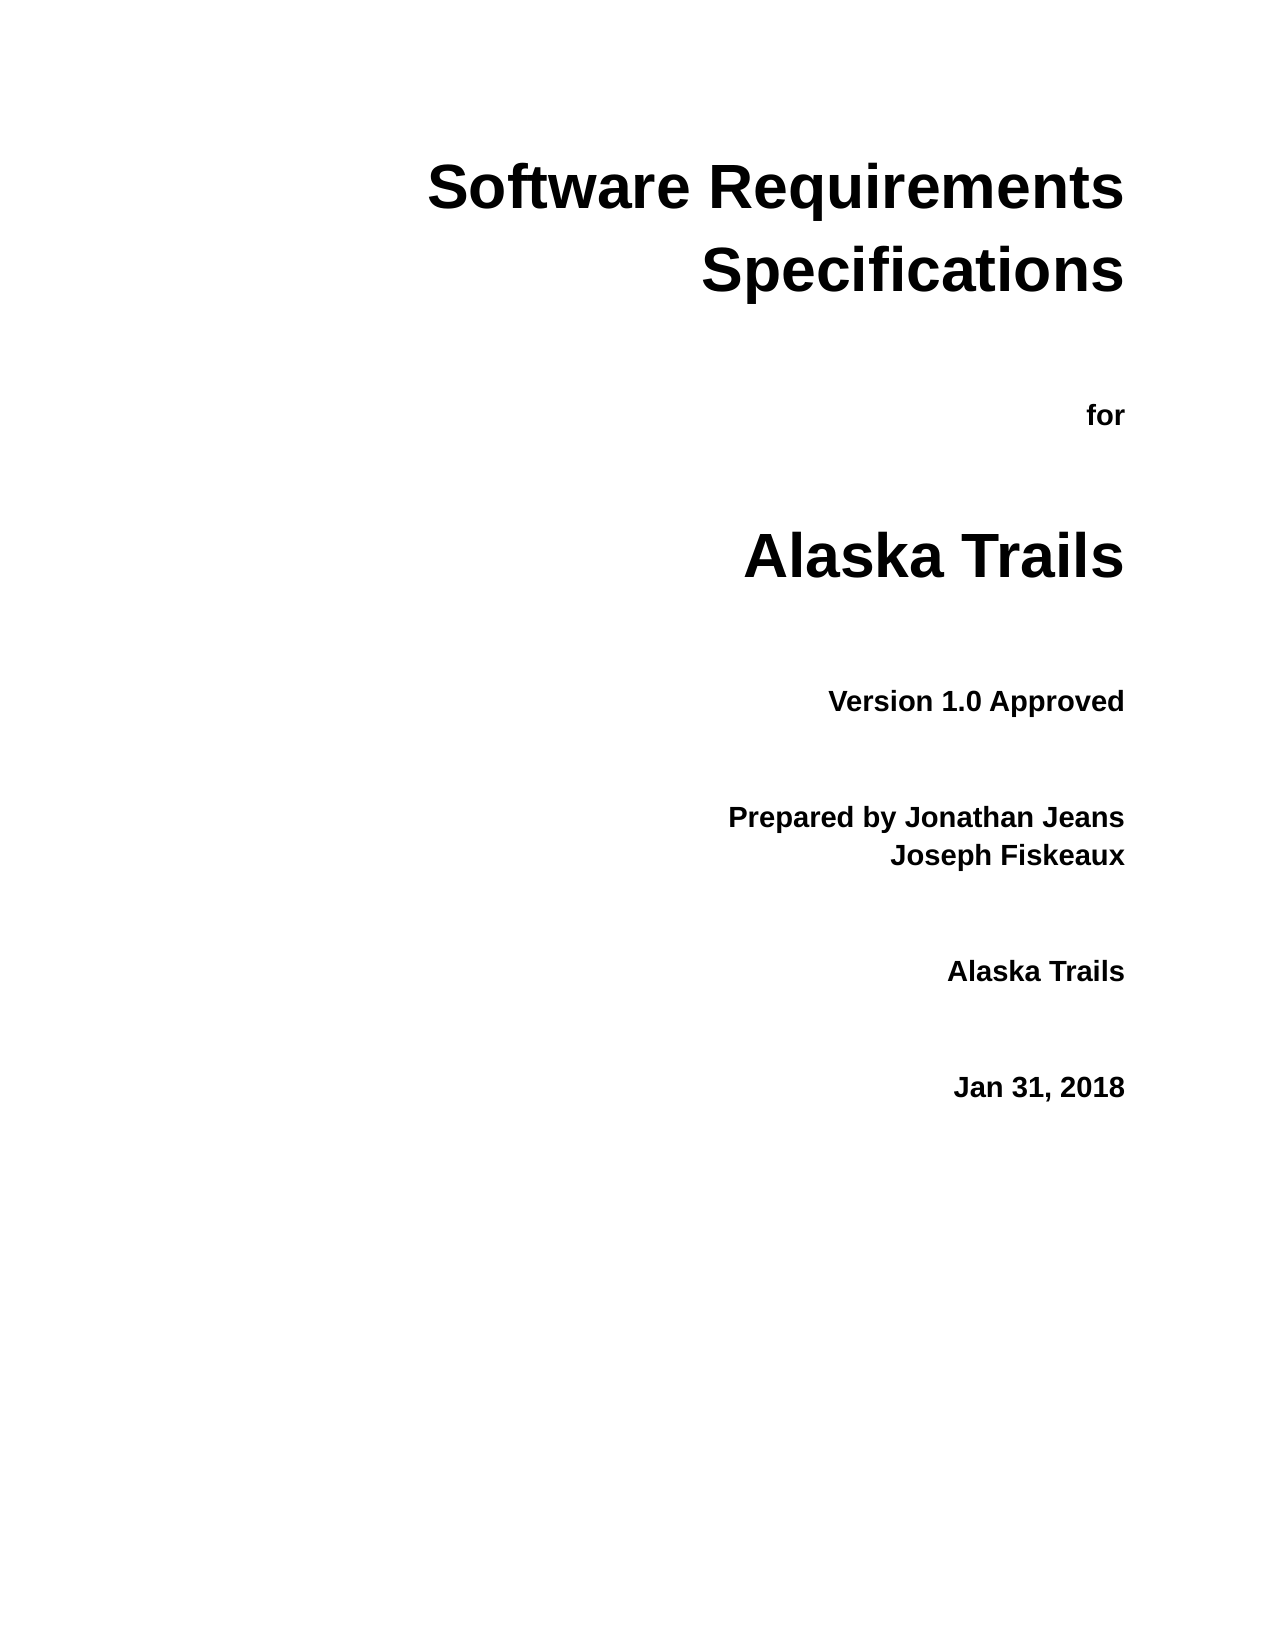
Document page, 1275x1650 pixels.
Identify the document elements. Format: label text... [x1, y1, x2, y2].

text for [150, 398, 1125, 431]
text Software Requirements Specifications [150, 150, 1125, 304]
text Version 1.0 Approved [150, 684, 1125, 718]
text Prepared by Jonathan Jeans [150, 800, 1125, 833]
text Alaska Trails [150, 954, 1125, 987]
text Jan 31, 2018 [150, 1069, 1125, 1103]
text Alaska Trails [150, 519, 1125, 591]
text Joseph Fiskeaux [150, 838, 1125, 872]
